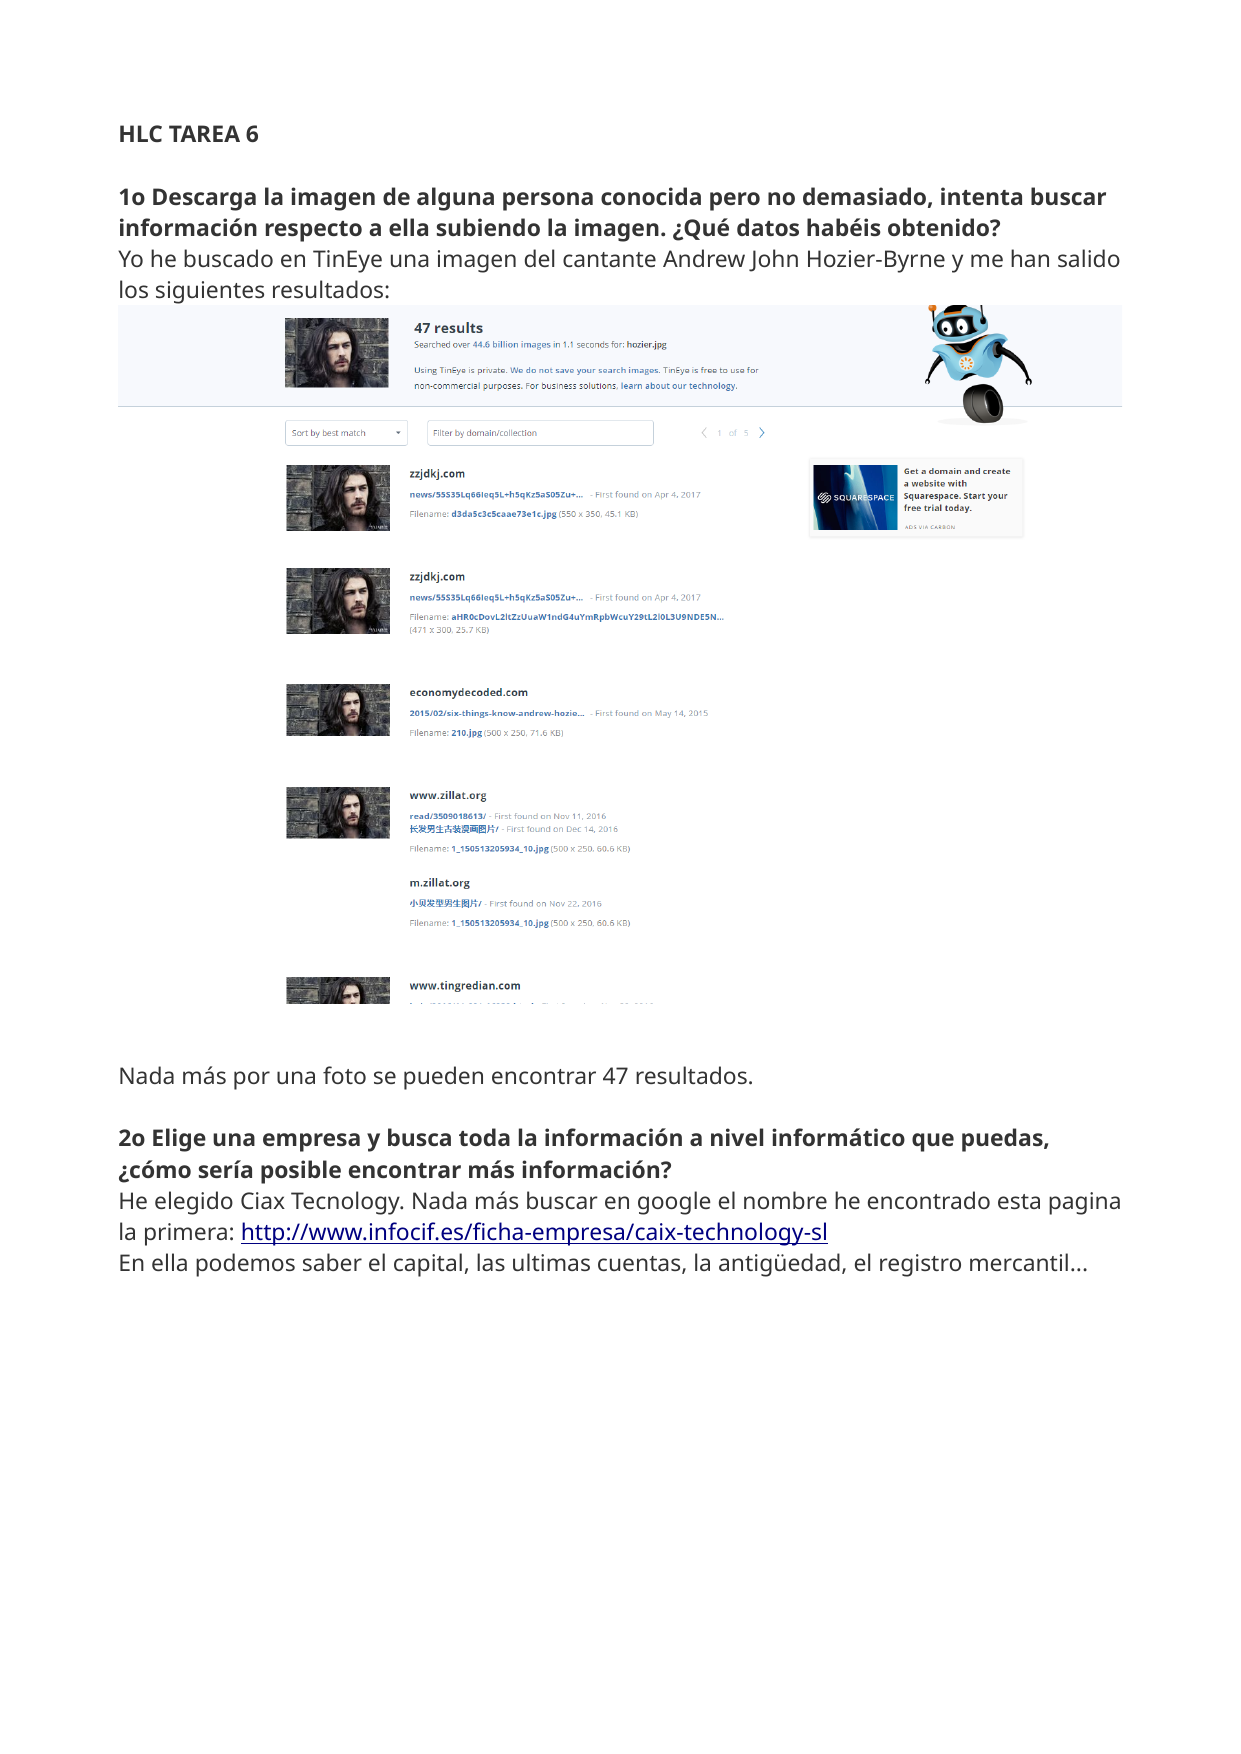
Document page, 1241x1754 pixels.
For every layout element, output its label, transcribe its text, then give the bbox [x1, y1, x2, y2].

text 2o Elige una empresa y busca toda la información a nivel informático que puedas, ¿cómo sería posible encontrar más información? [118, 1122, 1122, 1185]
text En ella podemos saber el capital, las ultimas cuentas, la antigüedad, el registro mercantil... [118, 1247, 1122, 1278]
picture [118, 305, 1123, 1004]
text 1o Descarga la imagen de alguna persona conocida pero no demasiado, intenta buscar información respecto a ella subiendo la imagen. ¿Qué datos habéis obtenido? [118, 181, 1122, 243]
text Yo he buscado en TinEye una imagen del cantante Andrew John Hozier-Byrne y me han salido los siguientes resultados: [118, 243, 1122, 305]
text He elegido Ciax Tecnology. Nada más buscar en google el nombre he encontrado esta pagina la primera: http://www.infocif.es/ficha-empresa/caix-technology-sl [118, 1185, 1122, 1247]
text HLC TAREA 6 [118, 118, 1122, 149]
text Nada más por una foto se pueden encontrar 47 resultados. [118, 1060, 1122, 1091]
